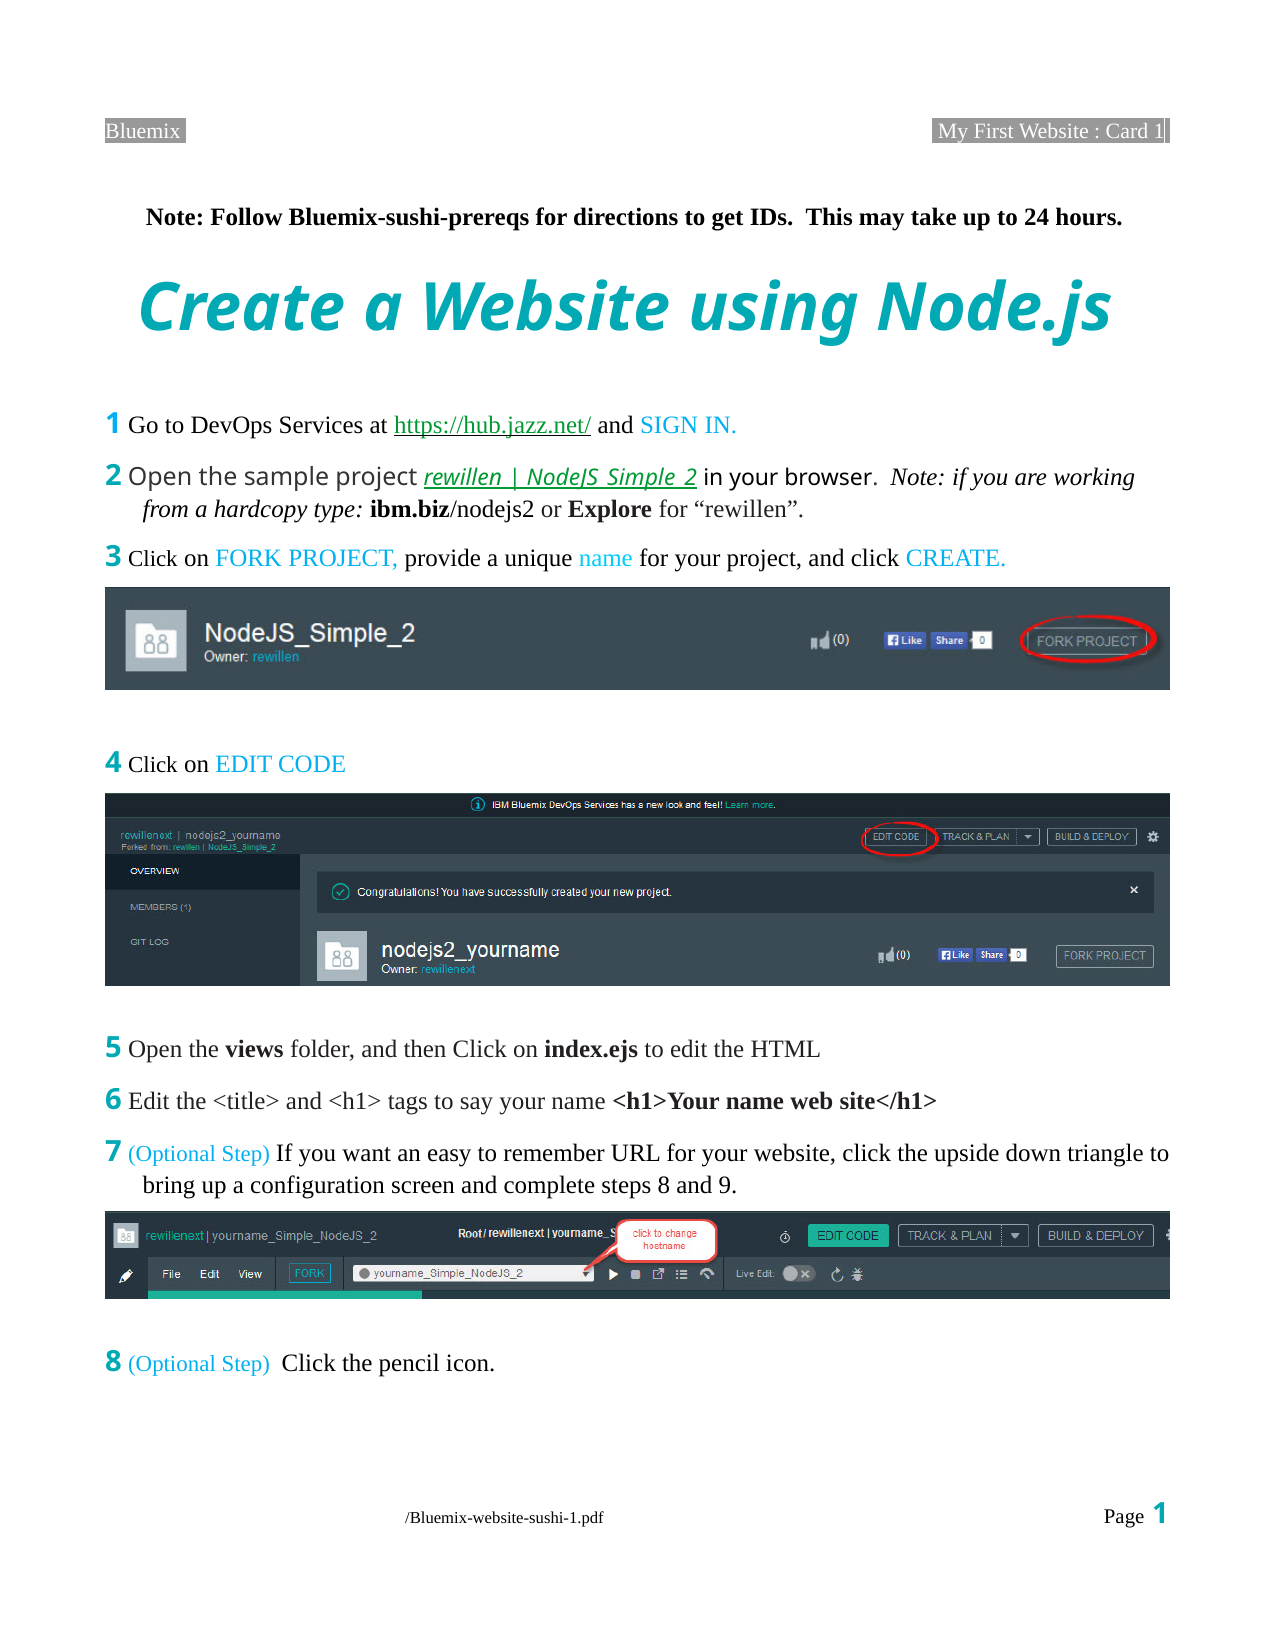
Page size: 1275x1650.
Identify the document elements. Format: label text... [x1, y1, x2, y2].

text 5 Open the views folder, and then Click on index.ejs to edit the HTML [105, 1026, 1170, 1066]
text 1 Go to DevOps Services at https://hub.jazz.net/ and SIGN IN. [105, 402, 1170, 442]
text 8 (Optional Step) Click the pencil icon. [105, 1340, 1170, 1380]
text 7 (Optional Step) If you want an easy to remember URL for your website, click the upside down triangle to bring up a configuration screen and complete steps 8 and 9. [105, 1131, 1170, 1199]
title Create a Website using Node.js [105, 259, 1170, 350]
text 4 Click on EDIT CODE [105, 742, 1170, 781]
title Note: Follow Bluemix-sushi-prereqs for directions to get IDs. This may take up to 24 hours. [105, 202, 1170, 230]
picture [105, 1211, 1170, 1299]
text 2 Open the sample project rewillen | NodeJS_Simple_2 in your browser. Note: if you are working from a hardcopy type: ibm.biz/nodejs2 or Explore for “rewillen”. [105, 454, 1170, 523]
text 6 Edit the <title> and <h1> tags to say your name <h1>Your name web site</h1> [105, 1078, 1170, 1118]
picture [105, 793, 1170, 986]
picture [105, 587, 1170, 690]
text 3 Click on FORK PROJECT, provide a unique name for your project, and click CREATE. [105, 535, 1170, 575]
